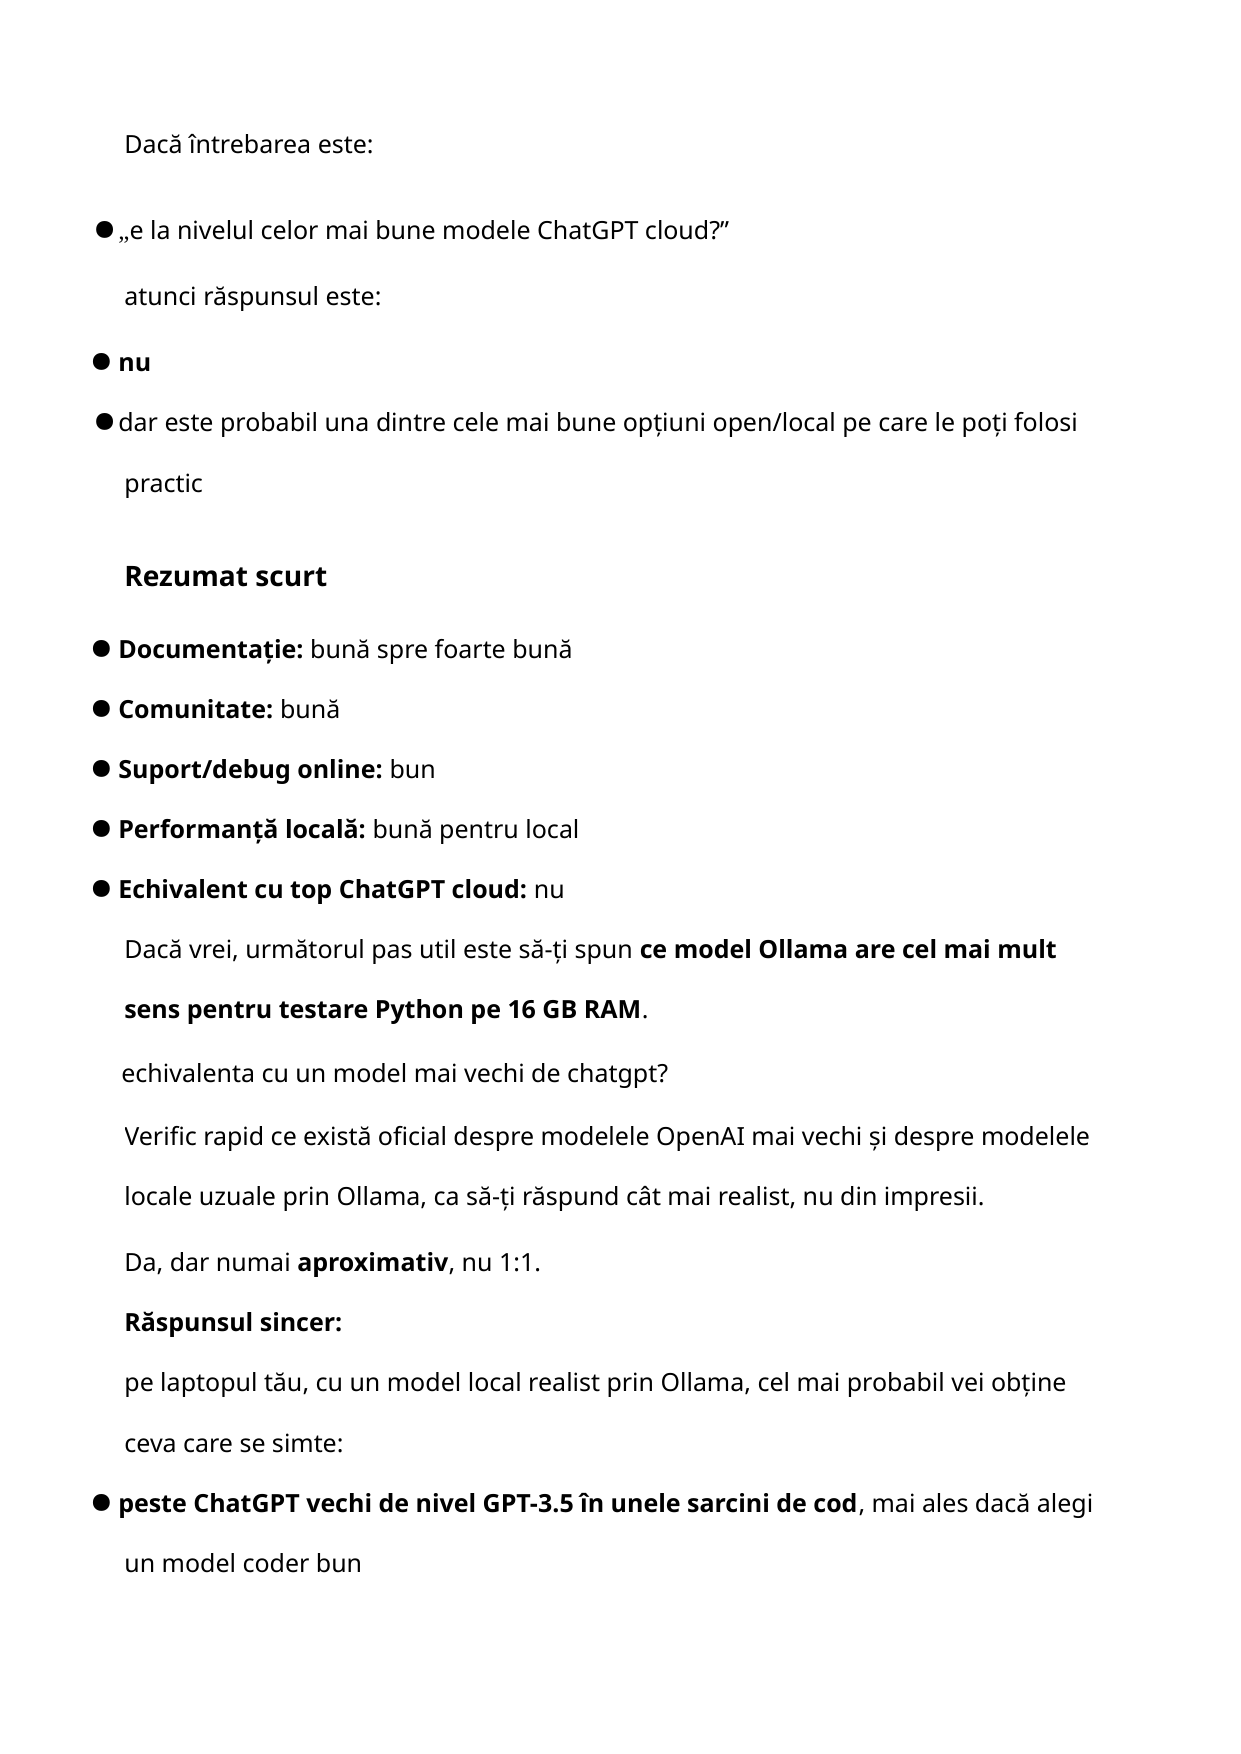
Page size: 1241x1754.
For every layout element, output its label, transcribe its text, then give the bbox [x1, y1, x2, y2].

list „e la nivelul celor mai bune modele ChatGPT cloud?” [119, 206, 1122, 249]
list nu [119, 339, 1122, 382]
text echivalenta cu un model mai vechi de chatgpt? [122, 1053, 671, 1092]
list Suport/debug online: bun [119, 746, 1122, 789]
text atunci răspunsul este: [119, 273, 1122, 316]
list dar este probabil una dintre cele mai bune opțiuni open/local pe care le poți folosi practic [119, 399, 1122, 502]
list Documentație: bună spre foarte bună [119, 626, 1122, 669]
text Verific rapid ce există oficial despre modelele OpenAI mai vechi și despre modelele locale uzuale prin Ollama, ca să-ți răspund cât mai realist, nu din impresii. [119, 1114, 1122, 1216]
text Răspunsul sincer: pe laptopul tău, cu un model local realist prin Ollama, cel mai probabil vei obține ceva care se simte: [119, 1299, 1122, 1462]
list Comunitate: bună [119, 686, 1122, 729]
list Performanță locală: bună pentru local [119, 806, 1122, 849]
text Da, dar numai aproximativ, nu 1:1. [119, 1239, 1122, 1282]
text Dacă vrei, următorul pas util este să-ți spun ce model Ollama are cel mai mult sens pentru testare Python pe 16 GB RAM. [119, 926, 1122, 1032]
subtitle Rezumat scurt [119, 551, 1122, 598]
list Echivalent cu top ChatGPT cloud: nu [119, 866, 1122, 909]
text Dacă întrebarea este: [119, 122, 1122, 164]
text [672, 1052, 1122, 1092]
list peste ChatGPT vechi de nivel GPT-3.5 în unele sarcini de cod, mai ales dacă alegi un model coder bun [119, 1479, 1122, 1585]
